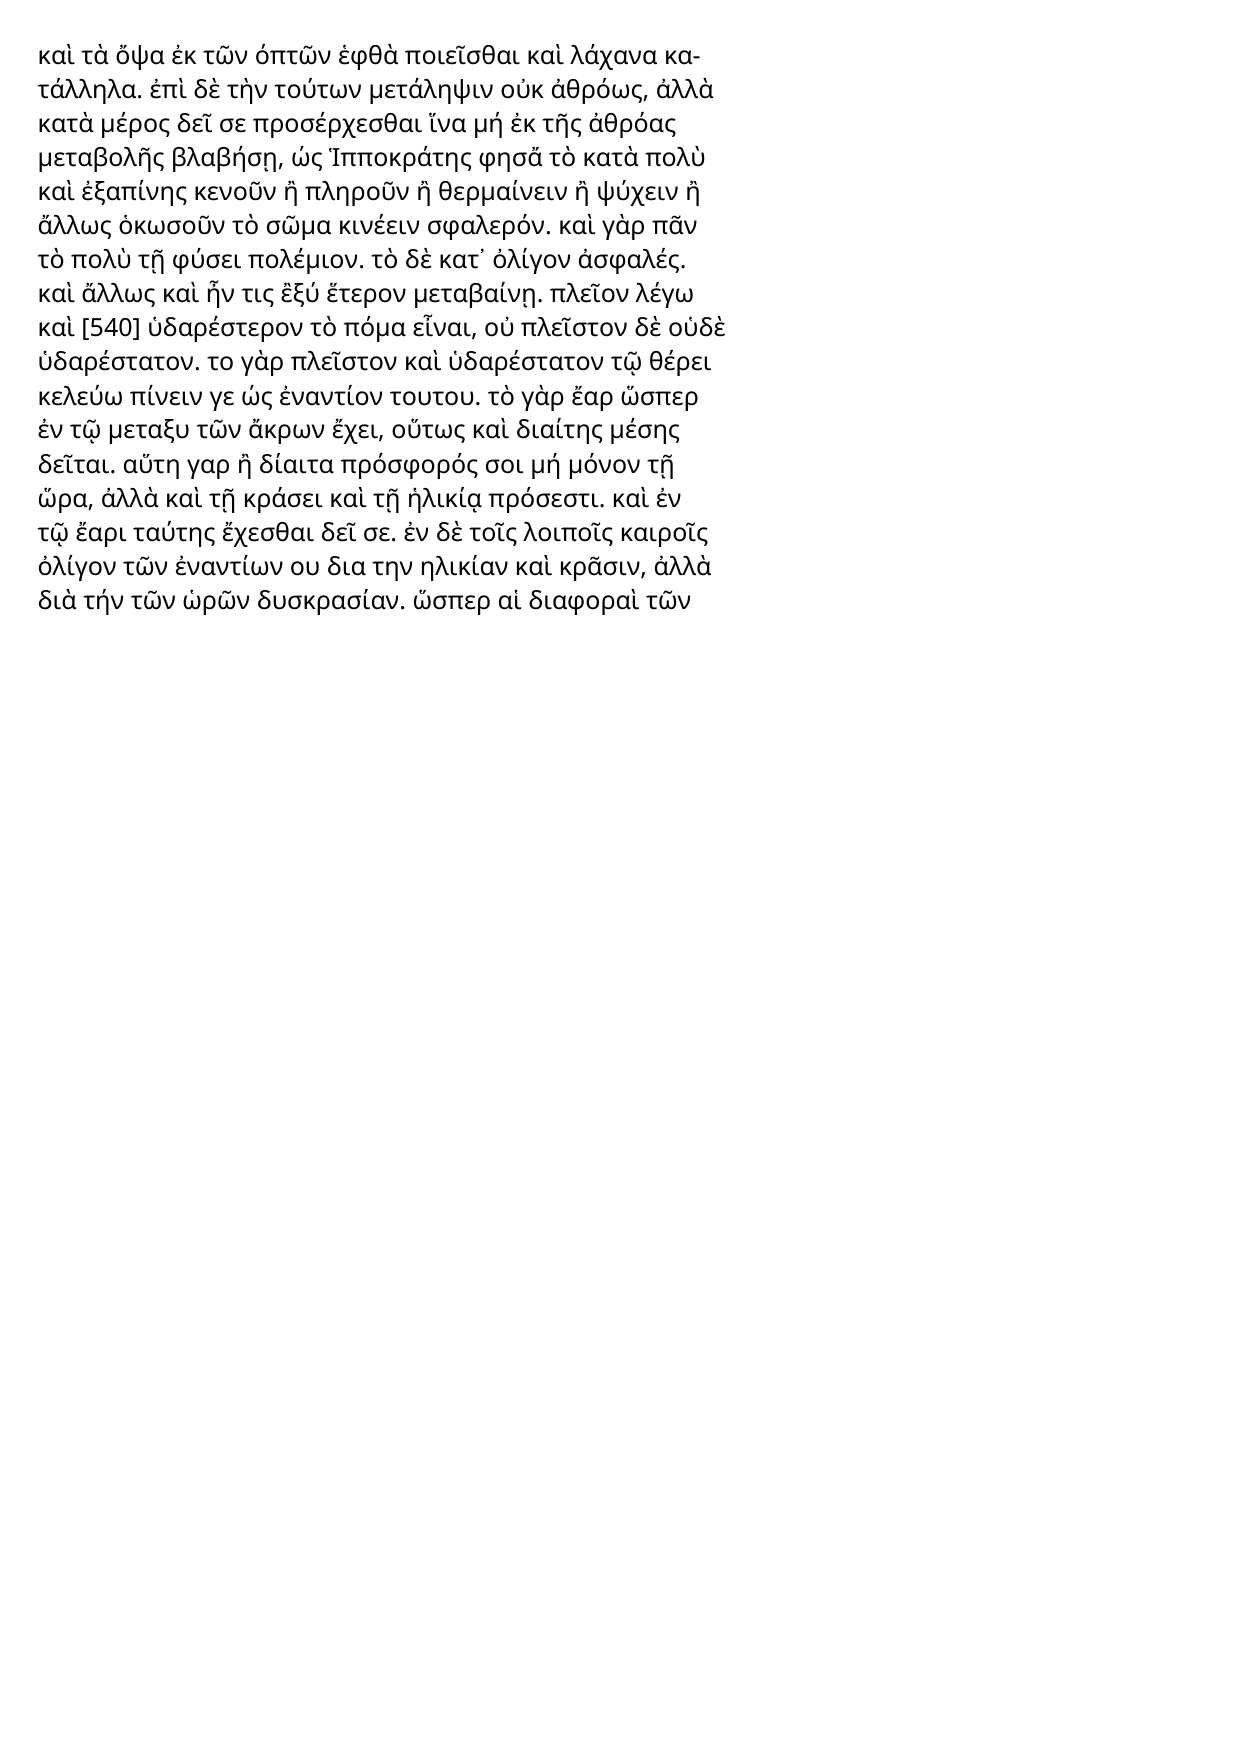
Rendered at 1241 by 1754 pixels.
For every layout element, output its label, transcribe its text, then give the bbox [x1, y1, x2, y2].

text καὶ τὰ ὄψα ἐκ τῶν όπτῶν ἑφθὰ ποιεῖσθαι καὶ λάχανα κα- τάλληλα. ἐπὶ δὲ τὴν τούτων μετάληψιν οὐκ ἀθρόως, ἀλλὰ κατὰ μέρος δεῖ σε προσέρχεσθαι ἵνα μή ἐκ τῆς ἀθρόας μεταβολῆς βλαβήσῃ, ώς Ἱπποκράτης φησἄ τὸ κατὰ πολὺ καὶ ἐξαπίνης κενοῦν ἢ πληροῦν ἢ θερμαίνειν ἢ ψύχειν ἢ ἄλλως ὁκωσοῦν τὸ σῶμα κινέειν σφαλερόν. καὶ γὰρ πᾶν τὸ πολὺ τῇ φύσει πολέμιον. τὸ δὲ κατ᾽ ὀλίγον ἀσφαλές. καὶ ἄλλως καὶ ἦν τις ἒξύ ἕτερον μεταβαίνῃ. πλεῖον λέγω καὶ [540] ὑδαρέστερον τὸ πόμα εἶναι, οὐ πλεῖστον δὲ οὑδὲ ὑδαρέστατον. το γὰρ πλεῖστον καὶ ὑδαρέστατον τῷ θέρει κελεύω πίνειν γε ώς ἐναντίον τουτου. τὸ γὰρ ἔαρ ὥσπερ ἐν τῷ μεταξυ τῶν ἄκρων ἔχει, οὕτως καὶ διαίτης μέσης δεῖται. αὕτη γαρ ἢ δίαιτα πρόσφορός σοι μή μόνον τῇ ὥρα, ἀλλὰ καὶ τῇ κράσει καὶ τῇ ἡλικίᾳ πρόσεστι. καὶ ἐν τῷ ἔαρι ταύτης ἔχεσθαι δεῖ σε. ἐν δὲ τοῖς λοιποῖς καιροῖς ὀλίγον τῶν ἐναντίων ου δια την ηλικίαν καὶ κρᾶσιν, ἀλλὰ διὰ τήν τῶν ὡρῶν δυσκρασίαν. ὥσπερ αἱ διαφοραὶ τῶν [37, 37, 1203, 617]
